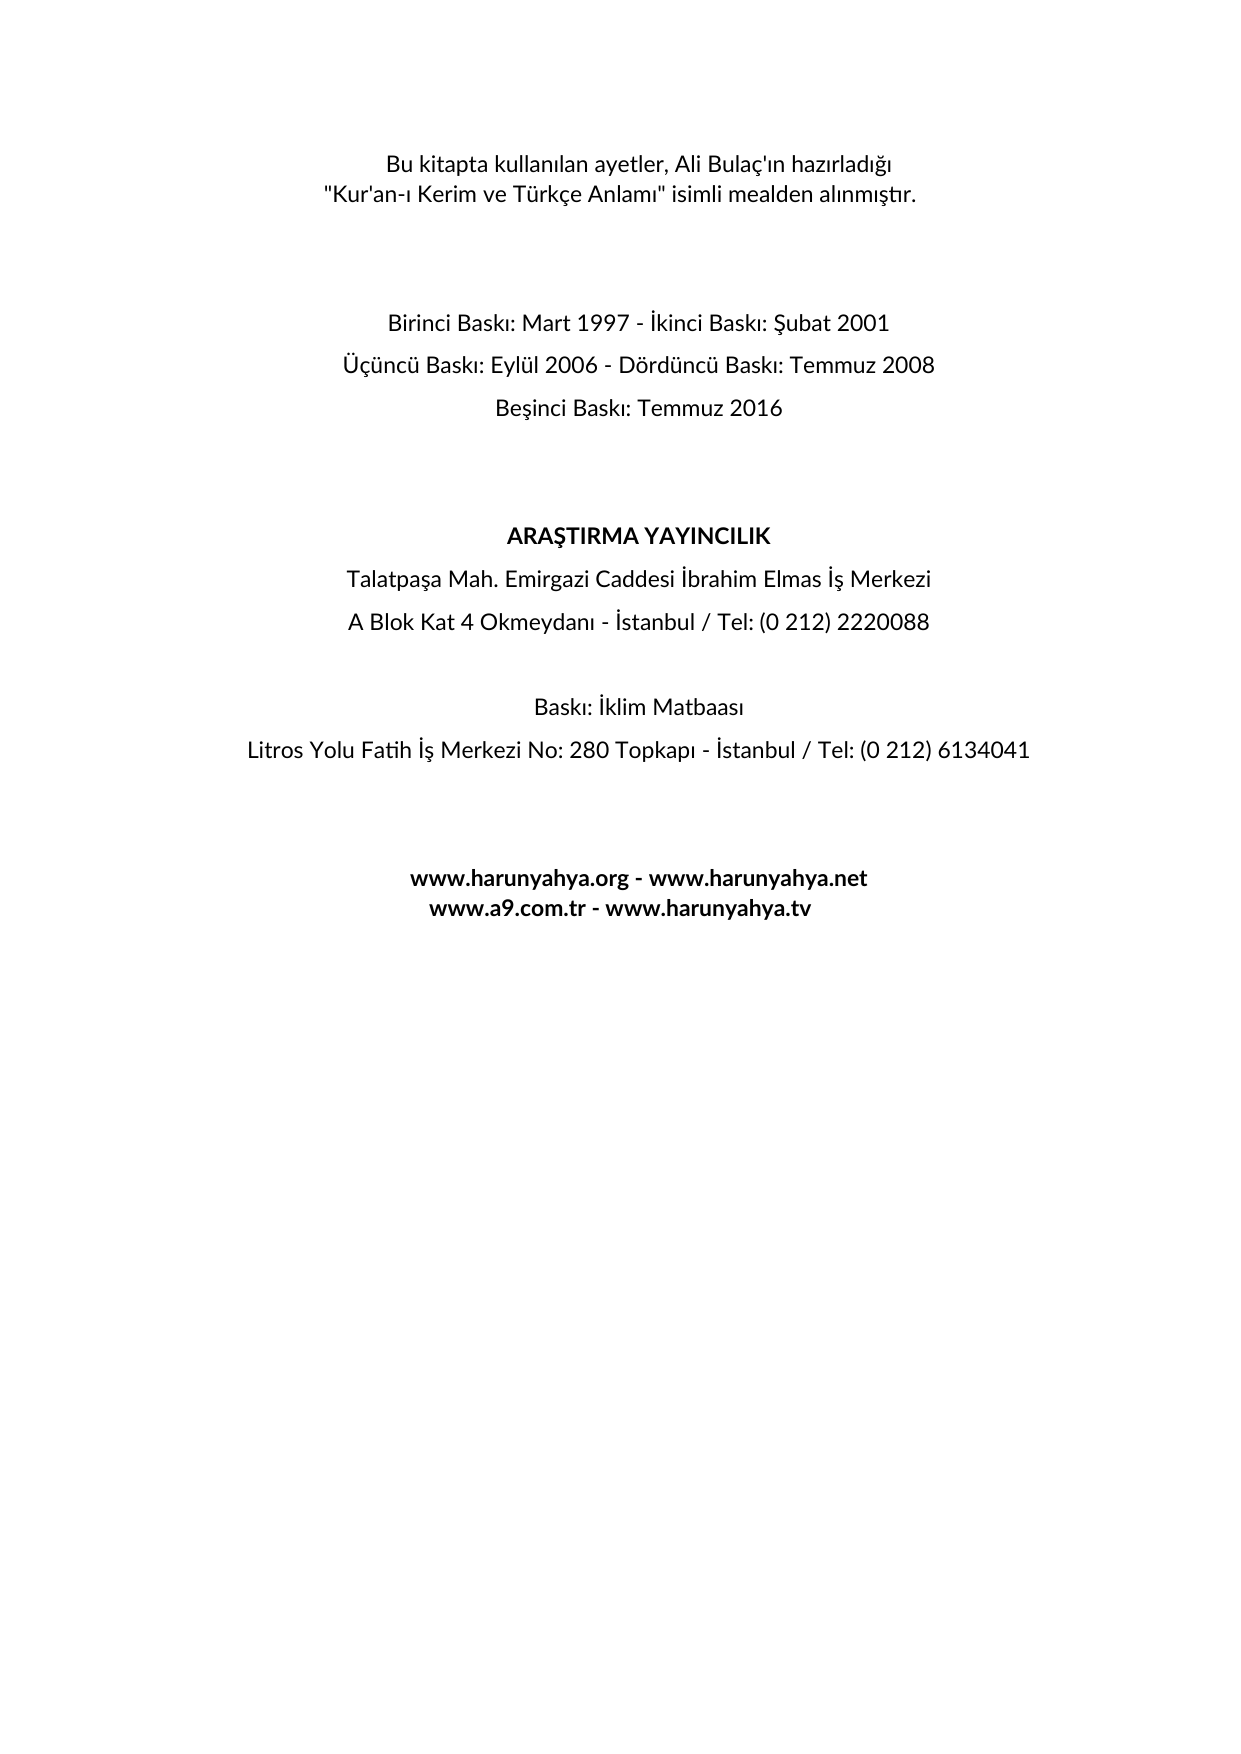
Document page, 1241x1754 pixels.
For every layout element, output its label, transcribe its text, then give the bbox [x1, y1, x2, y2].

text Talatpaşa Mah. Emirgazi Caddesi İbrahim Elmas İş Merkezi [150, 564, 1090, 592]
text A Blok Kat 4 Okmeydanı - İstanbul / Tel: (0 212) 2220088 [150, 607, 1090, 635]
text Beşinci Baskı: Temmuz 2016 [150, 394, 1090, 421]
text Bu kitapta kullanılan ayetler, Ali Bulaç'ın hazırladığı "Kur'an-ı Kerim ve Türkçe Anlamı" isimli mealden alınmıştır. [150, 150, 1090, 208]
text Üçüncü Baskı: Eylül 2006 - Dördüncü Baskı: Temmuz 2008 [150, 351, 1090, 378]
text Birinci Baskı: Mart 1997 - İkinci Baskı: Şubat 2001 [150, 308, 1090, 336]
text www.harunyahya.org - www.harunyahya.net www.a9.com.tr - www.harunyahya.tv [150, 863, 1090, 921]
text Litros Yolu Fatih İş Merkezi No: 280 Topkapı - İstanbul / Tel: (0 212) 6134041 [150, 735, 1090, 763]
text ARAŞTIRMA YAYINCILIK [150, 522, 1090, 549]
text Baskı: İklim Matbaası [150, 693, 1090, 720]
